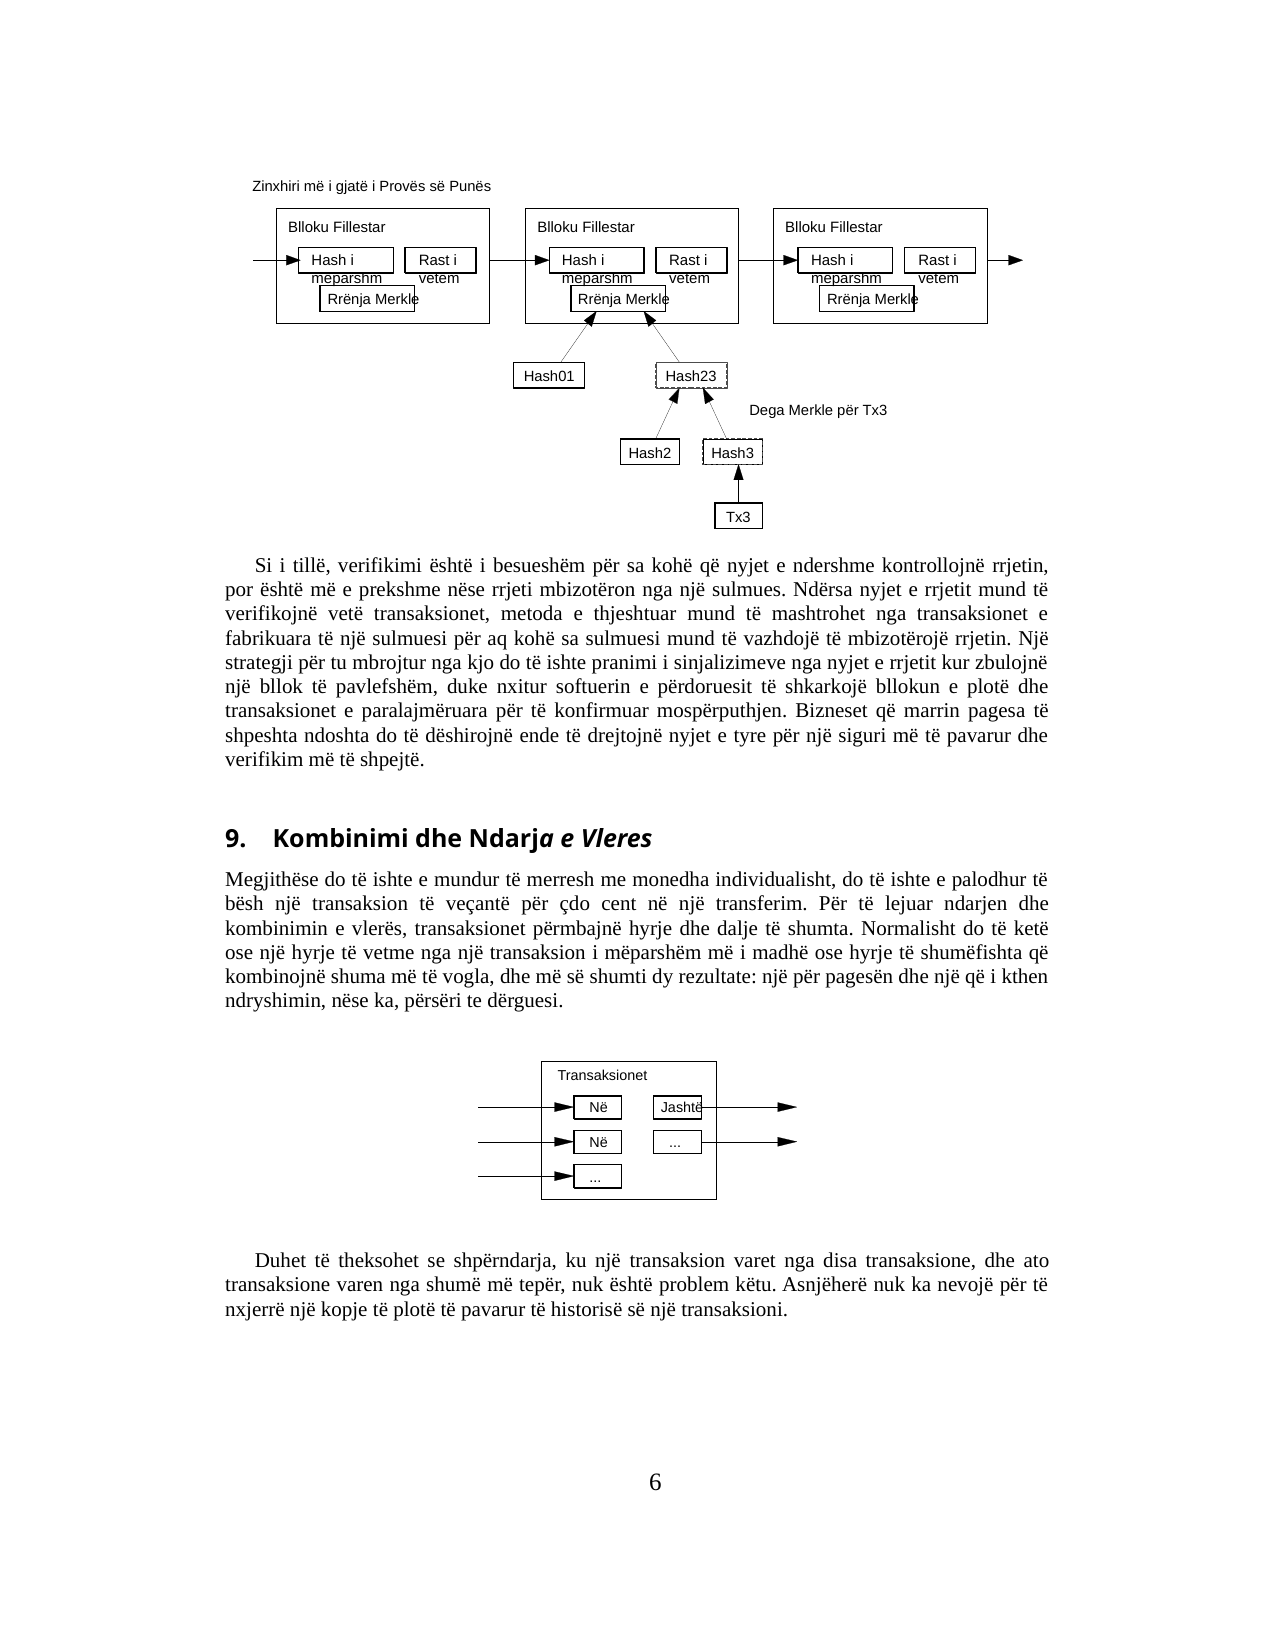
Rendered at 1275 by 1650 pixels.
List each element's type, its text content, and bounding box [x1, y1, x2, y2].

text Megjithëse do të ishte e mundur të merresh me monedha individualisht, do të ishte e palodhur të bësh një transaksion të veçantë për çdo cent në një transferim. Për të lejuar ndarjen dhe kombinimin e vlerës, transaksionet përmbajnë hyrje dhe dalje të shumta. Normalisht do të ketë ose një hyrje të vetme nga një transaksion i mëparshëm më i madhë ose hyrje të shumëfishta që kombinojnë shuma më të vogla, dhe më së shumti dy rezultate: një për pagesën dhe një që i kthen ndryshimin, nëse ka, përsëri te dërguesi. [225, 867, 1050, 1012]
text Duhet të theksohet se shpërndarja, ku një transaksion varet nga disa transaksione, dhe ato transaksione varen nga shumë më tepër, nuk është problem këtu. Asnjëherë nuk ka nevojë për të nxjerrë një kopje të plotë të pavarur të historisë së një transaksioni. [225, 1248, 1050, 1321]
subtitle 9. Kombinimi dhe Ndarja e Vleres [225, 820, 1050, 854]
text Si i tillë, verifikimi është i besueshëm për sa kohë që nyjet e ndershme kontrollojnë rrjetin, por është më e prekshme nëse rrjeti mbizotëron nga një sulmues. Ndërsa nyjet e rrjetit mund të verifikojnë vetë transaksionet, metoda e thjeshtuar mund të mashtrohet nga transaksionet e fabrikuara të një sulmuesi për aq kohë sa sulmuesi mund të vazhdojë të mbizotërojë rrjetin. Një strategji për tu mbrojtur nga kjo do të ishte pranimi i sinjalizimeve nga nyjet e rrjetit kur zbulojnë një bllok të pavlefshëm, duke nxitur softuerin e përdoruesit të shkarkojë bllokun e plotë dhe transaksionet e paralajmëruara për të konfirmuar mospërputhjen. Bizneset që marrin pagesa të shpeshta ndoshta do të dëshirojnë ende të drejtojnë nyjet e tyre për një siguri më të pavarur dhe verifikim më të shpejtë. [225, 553, 1050, 771]
